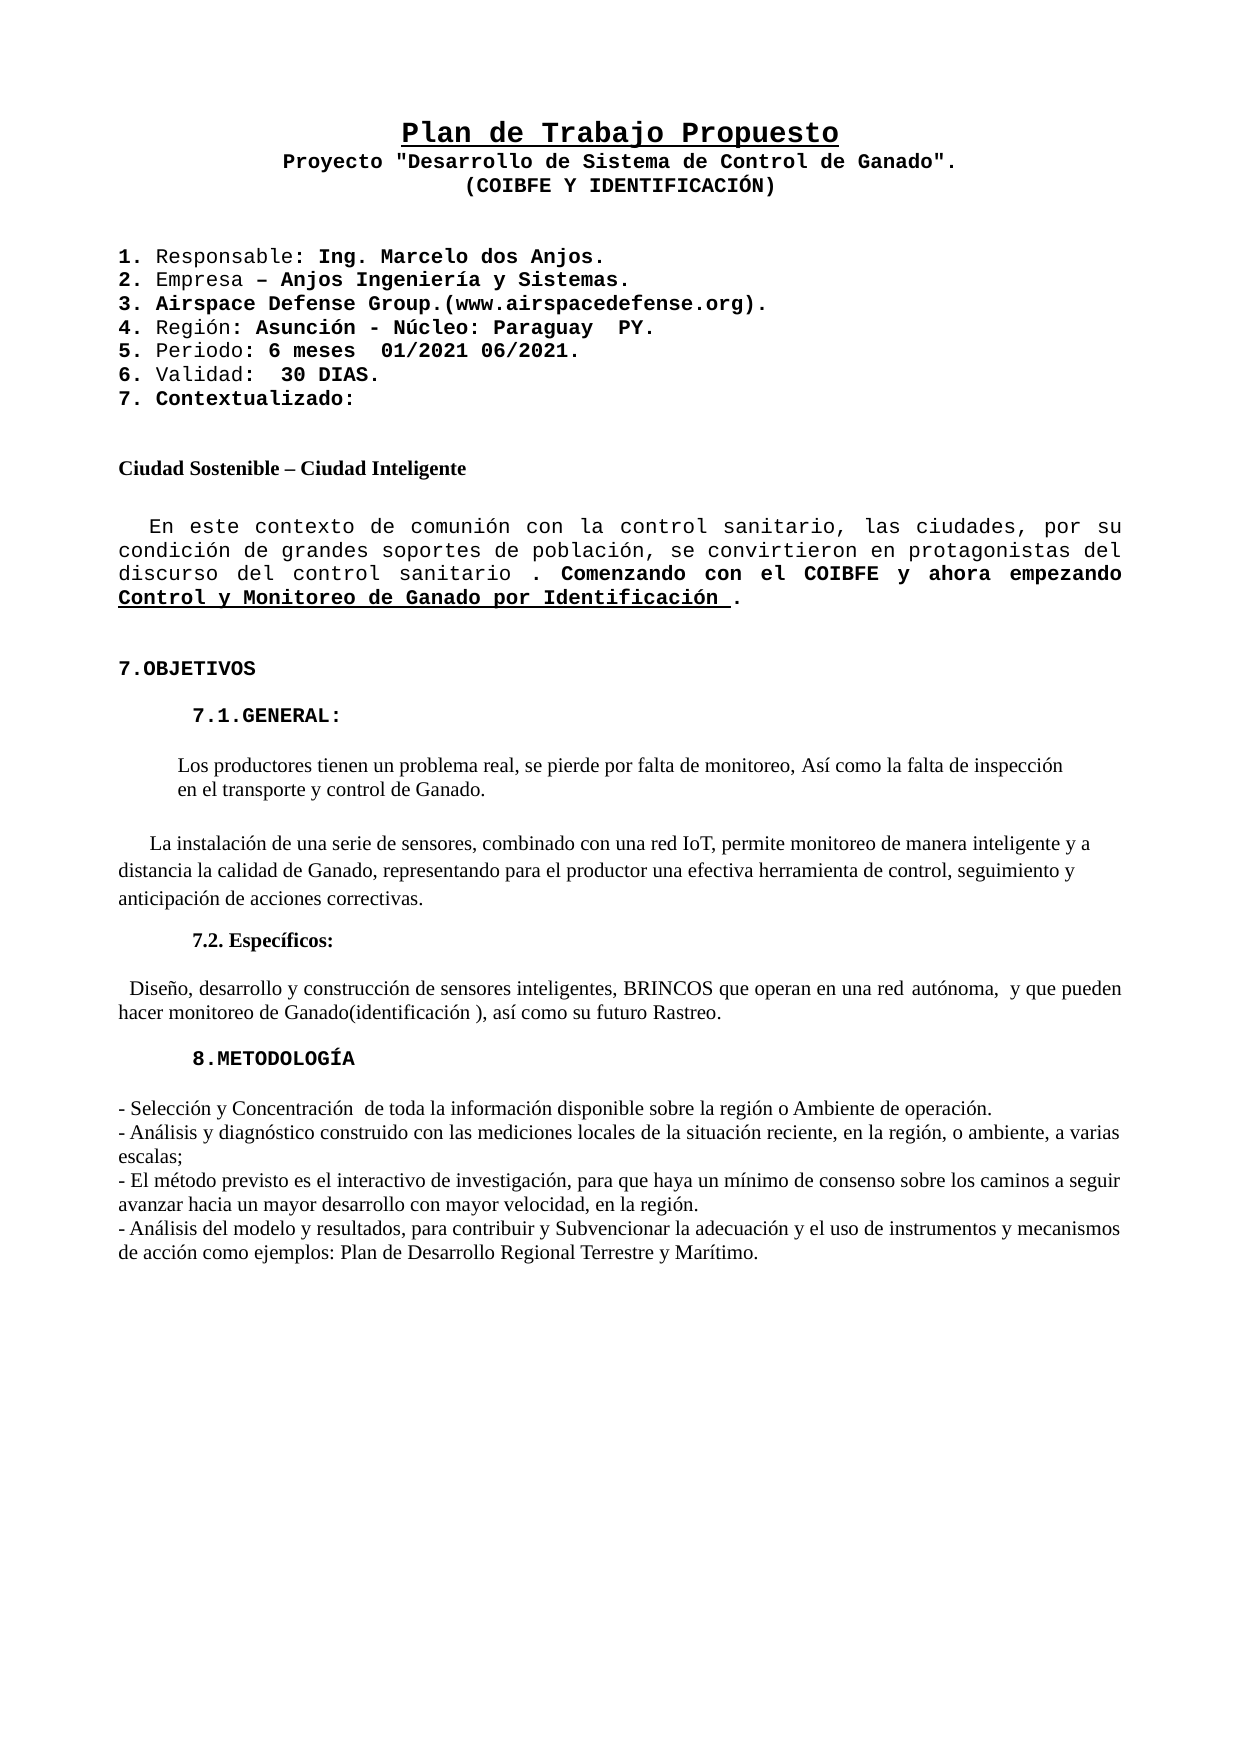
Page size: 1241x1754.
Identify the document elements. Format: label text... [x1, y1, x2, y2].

text 4. Región: Asunción - Núcleo: Paraguay PY. [118, 317, 1122, 340]
subtitle Ciudad Sostenible – Ciudad Inteligente [118, 456, 1122, 480]
text 3. Airspace Defense Group.(www.airspacedefense.org). [118, 293, 1122, 317]
text - El método previsto es el interactivo de investigación, para que haya un mínimo de consenso sobre los caminos a seguir avanzar hacia un mayor desarrollo con mayor velocidad, en la región. [118, 1168, 1122, 1216]
text 6. Validad: 30 DIAS. [118, 364, 1122, 388]
text Los productores tienen un problema real, se pierde por falta de monitoreo, Así como la falta de inspección en el transporte y control de Ganado. [177, 753, 1063, 801]
text En este contexto de comunión con la control sanitario, las ciudades, por su condición de grandes soportes de población, se convirtieron en protagonistas del discurso del control sanitario . Comenzando con el COIBFE y ahora empezando Control y Monitoreo de Ganado por Identificación . [118, 516, 1122, 611]
text 7.OBJETIVOS [118, 658, 1122, 681]
text La instalación de una serie de sensores, combinado con una red IoT, permite monitoreo de manera inteligente y a distancia la calidad de Ganado, representando para el productor una efectiva herramienta de control, seguimiento y anticipación de acciones correctivas. [118, 830, 1122, 910]
text 7. Contextualizado: [118, 388, 1122, 411]
text Diseño, desarrollo y construcción de sensores inteligentes, BRINCOS que operan en una red autónoma, y que pueden hacer monitoreo de Ganado(identificación ), así como su futuro Rastreo. [118, 976, 1122, 1024]
text - Selección y Concentración de toda la información disponible sobre la región o Ambiente de operación. [118, 1096, 1122, 1120]
text 1. Responsable: Ing. Marcelo dos Anjos. [118, 246, 1122, 269]
text Plan de Trabajo Propuesto [118, 118, 1122, 151]
text - Análisis y diagnóstico construido con las mediciones locales de la situación reciente, en la región, o ambiente, a varias escalas; [118, 1120, 1122, 1168]
text 5. Periodo: 6 meses 01/2021 06/2021. [118, 340, 1122, 364]
text - Análisis del modelo y resultados, para contribuir y Subvencionar la adecuación y el uso de instrumentos y mecanismos de acción como ejemplos: Plan de Desarrollo Regional Terrestre y Marítimo. [118, 1216, 1122, 1264]
text Proyecto "Desarrollo de Sistema de Control de Ganado". [118, 151, 1122, 175]
text 8.METODOLOGÍA [118, 1048, 1122, 1072]
text 7.1.GENERAL: [118, 705, 1122, 729]
text (COIBFE Y IDENTIFICACIÓN) [118, 175, 1122, 198]
text 2. Empresa – Anjos Ingeniería y Sistemas. [118, 269, 1122, 293]
text 7.2. Específicos: [118, 928, 1122, 952]
